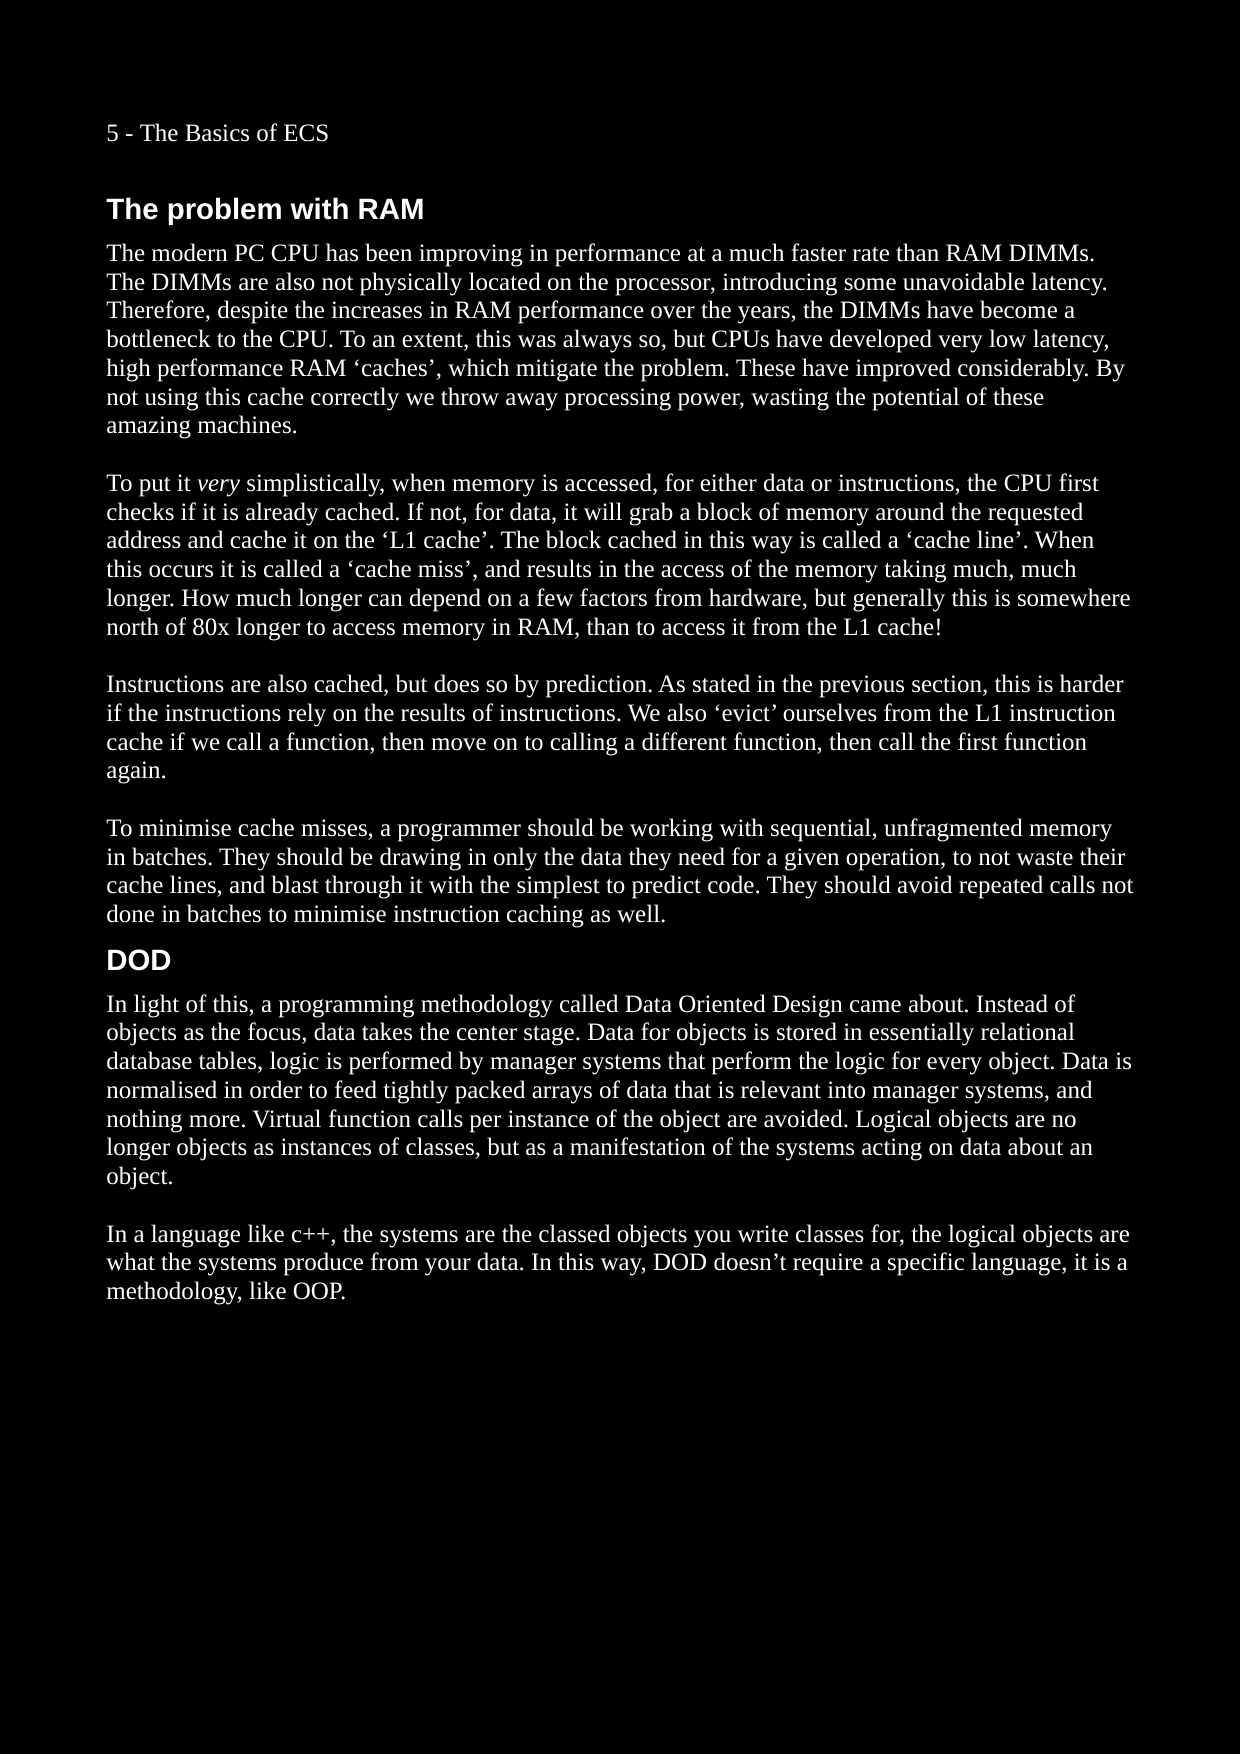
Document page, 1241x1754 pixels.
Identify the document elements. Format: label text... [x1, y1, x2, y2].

text The modern PC CPU has been improving in performance at a much faster rate than RAM DIMMs. The DIMMs are also not physically located on the processor, introducing some unavoidable latency. Therefore, despite the increases in RAM performance over the years, the DIMMs have become a bottleneck to the CPU. To an extent, this was always so, but CPUs have developed very low latency, high performance RAM ‘caches’, which mitigate the problem. These have improved considerably. By not using this cache correctly we throw away processing power, wasting the potential of these amazing machines. [106, 238, 1134, 439]
subtitle The problem with RAM [106, 192, 1134, 225]
text To put it very simplistically, when memory is accessed, for either data or instructions, the CPU first checks if it is already cached. If not, for data, it will grab a block of memory around the requested address and cache it on the ‘L1 cache’. The block cached in this way is called a ‘cache line’. When this occurs it is called a ‘cache miss’, and results in the access of the memory taking much, much longer. How much longer can depend on a few factors from hardware, but generally this is somewhere north of 80x longer to access memory in RAM, than to access it from the L1 cache! [106, 468, 1134, 640]
text In a language like c++, the systems are the classed objects you write classes for, the logical objects are what the systems produce from your data. In this way, DOD doesn’t require a specific language, it is a methodology, like OOP. [106, 1219, 1134, 1305]
text Instructions are also cached, but does so by prediction. As stated in the previous section, this is harder if the instructions rely on the results of instructions. We also ‘evict’ ourselves from the L1 instruction cache if we call a function, then move on to calling a different function, then call the first function again. [106, 669, 1134, 784]
subtitle DOD [106, 942, 1134, 976]
text In light of this, a programming methodology called Data Oriented Design came about. Instead of objects as the focus, data takes the center stage. Data for objects is stored in essentially relational database tables, logic is performed by manager systems that perform the logic for every object. Data is normalised in order to feed tightly packed arrays of data that is relevant into manager systems, and nothing more. Virtual function calls per instance of the object are avoided. Logical objects are no longer objects as instances of classes, but as a manifestation of the systems acting on data about an object. [106, 989, 1134, 1190]
text To minimise cache misses, a programmer should be working with sequential, unfragmented memory in batches. They should be drawing in only the data they need for a given operation, to not waste their cache lines, and blast through it with the simplest to predict code. They should avoid repeated calls not done in batches to minimise instruction caching as well. [106, 813, 1134, 928]
